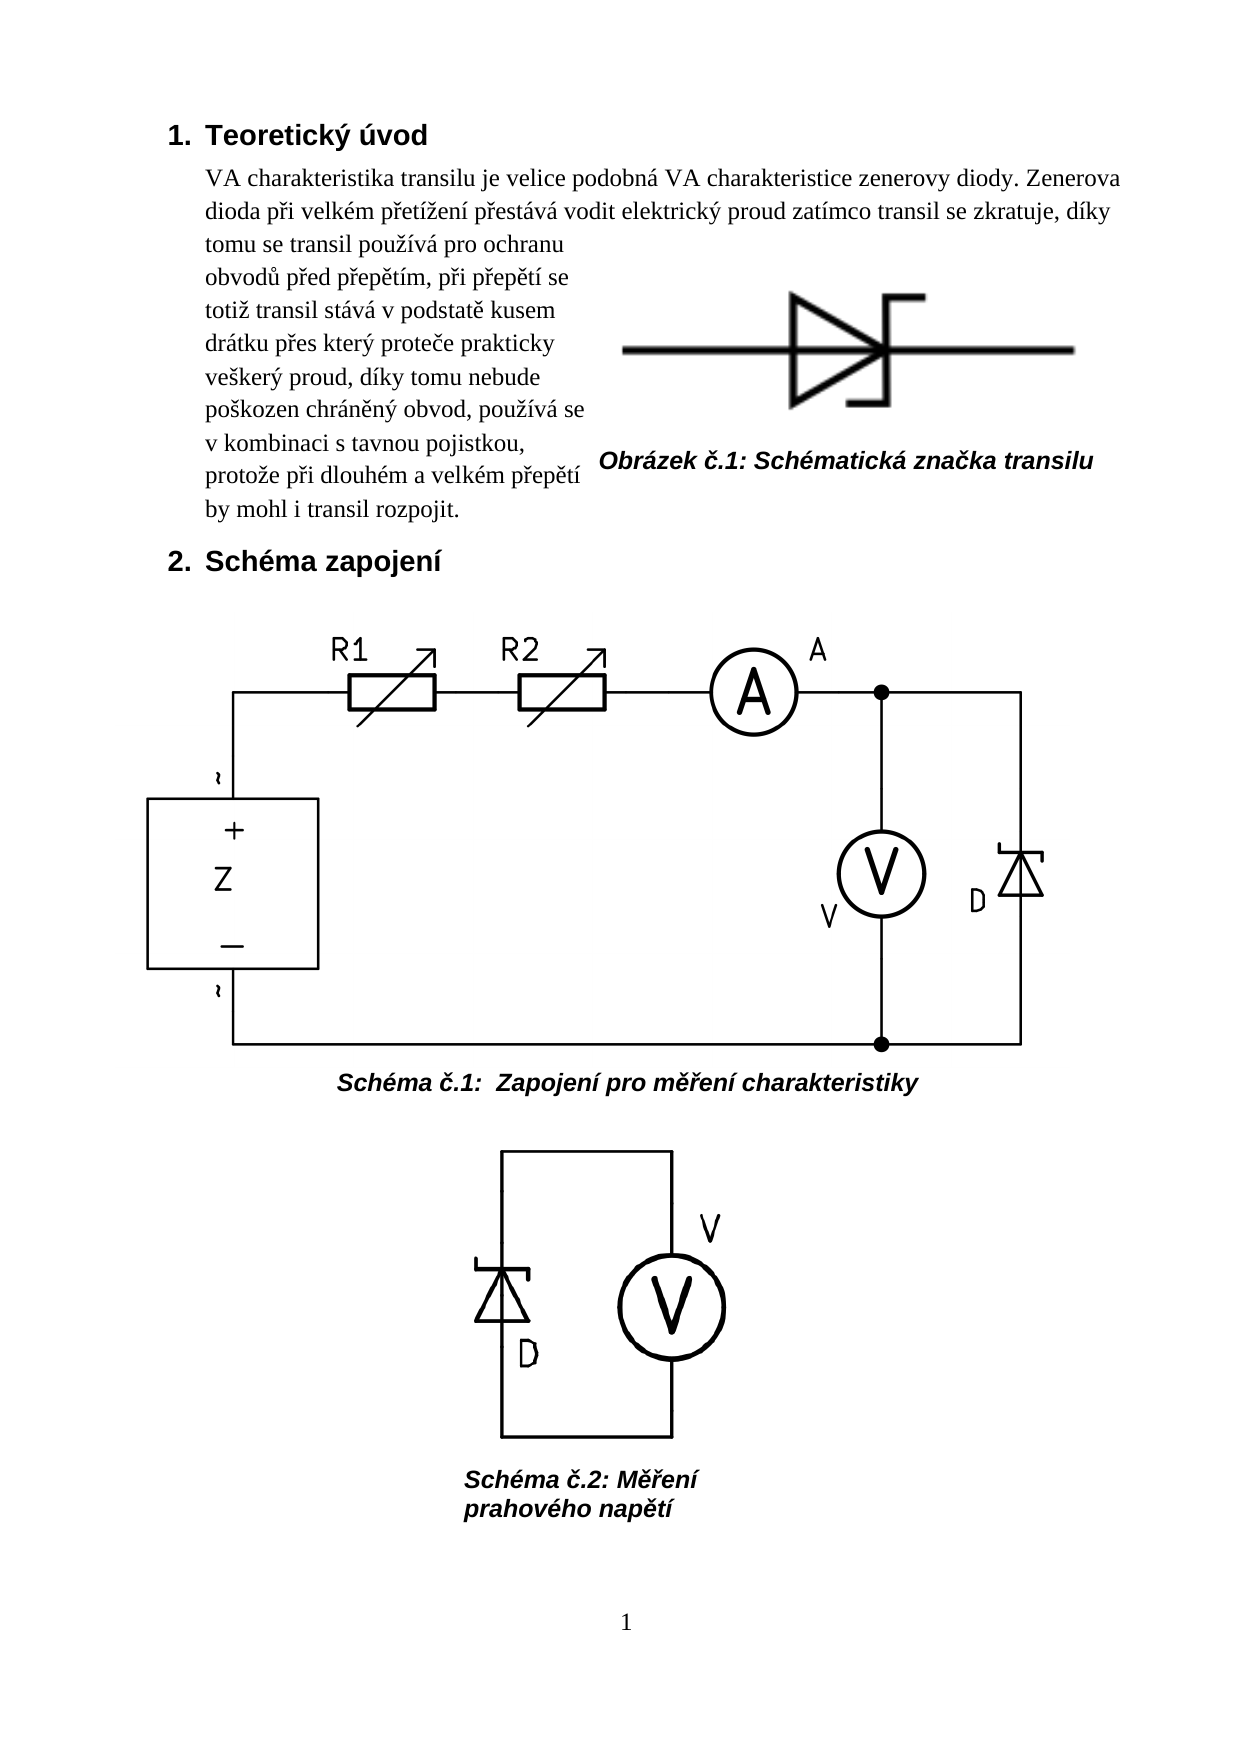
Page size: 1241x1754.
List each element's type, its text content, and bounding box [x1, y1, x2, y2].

title [464, 1096, 737, 1108]
list Schéma č.1: Zapojení pro měření charakteristiky [115, 1068, 1070, 1096]
title [115, 600, 1070, 612]
picture [115, 612, 1070, 1068]
list VA charakteristika transilu je velice podobná VA charakteristice zenerovy diody. Zenerova dioda při velkém přetížení přestává vodit elektrický proud zatímco transil se zkratuje, díky tomu se transil používá pro ochranu obvodů před přepětím, při přepětí se totiž transil stává v podstatě kusem drátku přes který proteče prakticky veškerý proud, díky tomu nebude poškozen chráněný obvod, používá se v kombinaci s tavnou pojistkou, protože při dlouhém a velkém přepětí by mohl i transil rozpojit. [167, 163, 1122, 522]
title Schéma zapojení [167, 544, 1122, 578]
picture [463, 1108, 737, 1465]
picture [598, 269, 1099, 447]
list Obrázek č.1: Schématická značka transilu [598, 447, 1098, 475]
list Schéma č.2: Měření prahového napětí [464, 1465, 737, 1522]
title Teoretický úvod [167, 118, 1122, 152]
